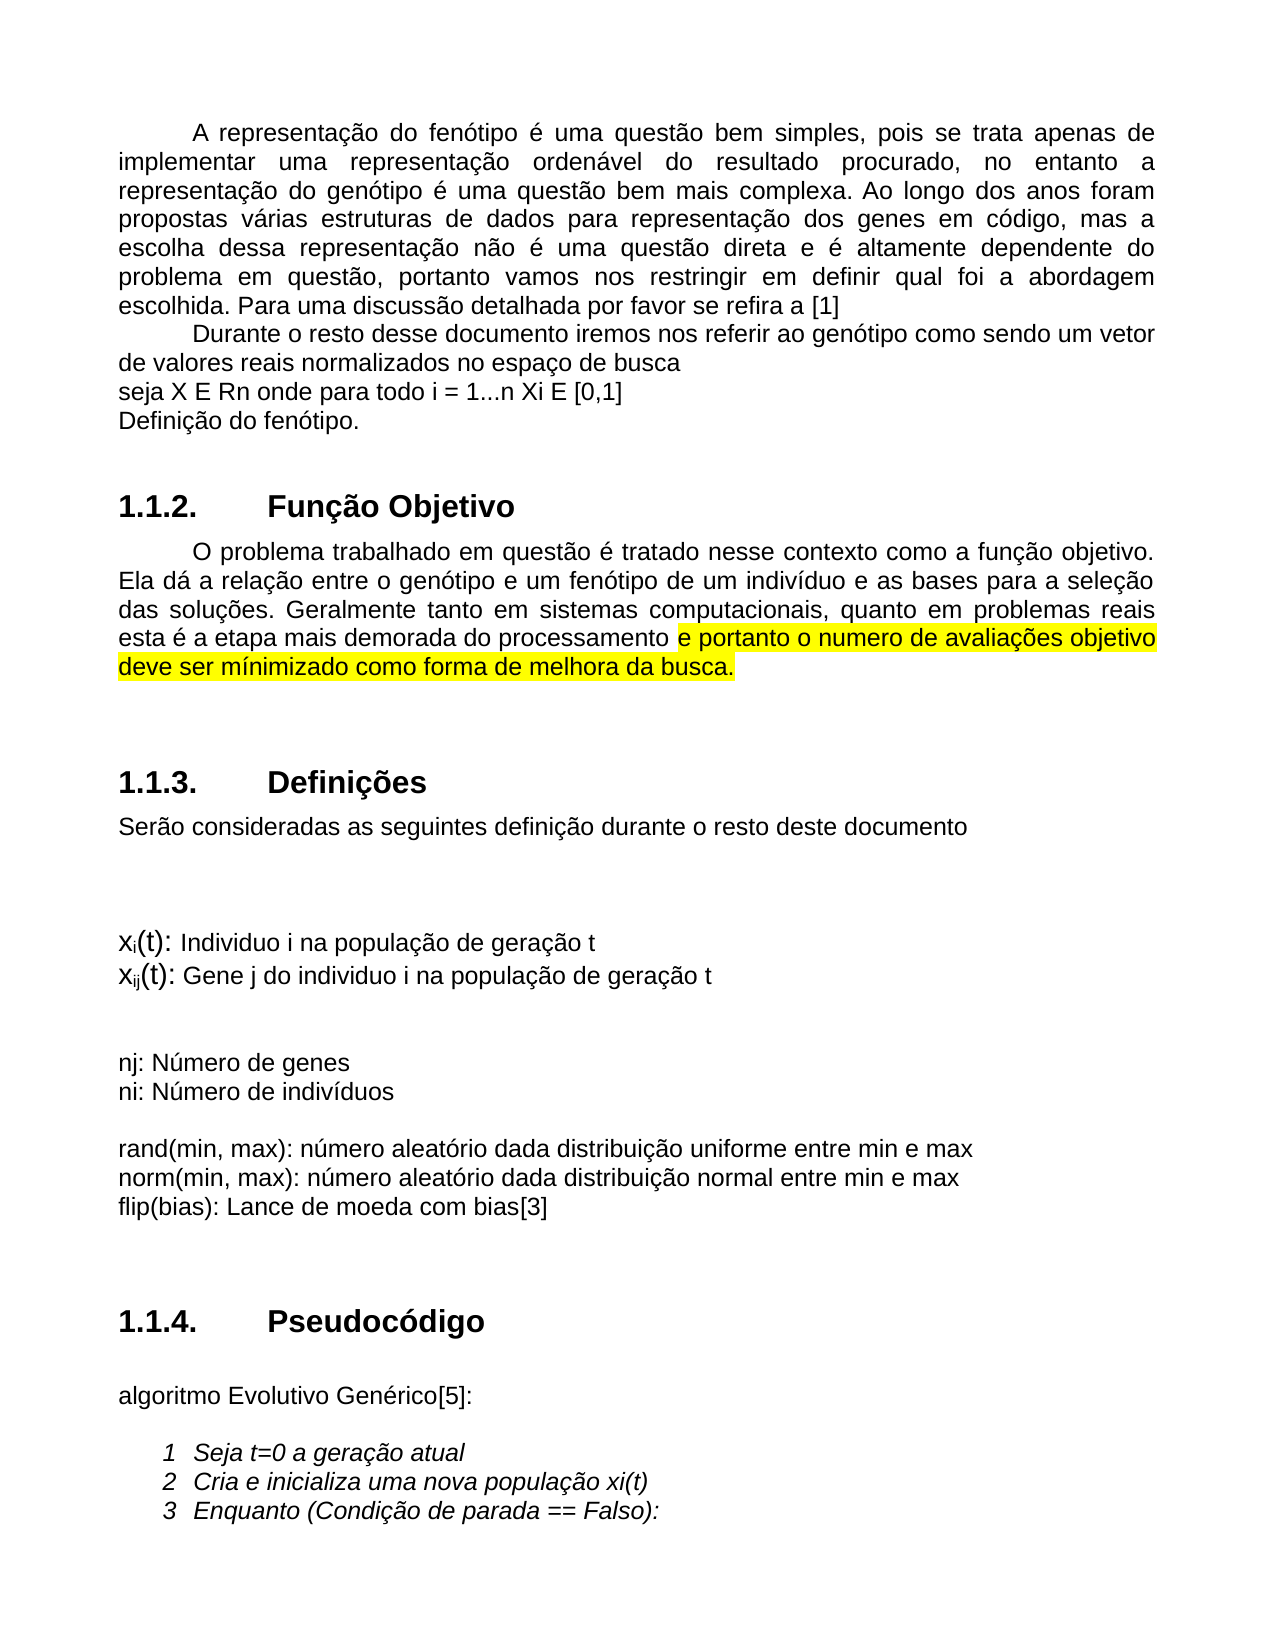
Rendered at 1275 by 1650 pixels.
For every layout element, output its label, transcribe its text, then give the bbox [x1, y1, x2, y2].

subtitle Função Objetivo [118, 488, 1157, 524]
text flip(bias): Lance de moeda com bias[3]⁠ [118, 1192, 1157, 1221]
text xij(t): Gene j do individuo i na população de geração t [118, 957, 1157, 991]
text Serão consideradas as seguintes definição durante o resto deste documento [118, 812, 1157, 841]
text Definição do fenótipo. [118, 406, 1157, 434]
list Seja t=0 a geração atual [156, 1438, 1157, 1467]
text algoritmo Evolutivo Genérico[5]⁠: [118, 1381, 1157, 1409]
text norm(min, max): número aleatório dada distribuição normal entre min e max [118, 1163, 1157, 1192]
text Durante o resto desse documento iremos nos referir ao genótipo como sendo um vetor de valores reais normalizados no espaço de busca [118, 319, 1157, 377]
text rand(min, max): número aleatório dada distribuição uniforme entre min e max [118, 1134, 1157, 1163]
text seja X E Rn onde para todo i = 1...n Xi E [0,1] [118, 377, 1157, 406]
list Cria e inicializa uma nova população xi(t) [156, 1467, 1157, 1496]
text O problema trabalhado em questão é tratado nesse contexto como a função objetivo. Ela dá a relação entre o genótipo e um fenótipo de um indivíduo e as bases para a seleção das soluções. Geralmente tanto em sistemas computacionais, quanto em problemas reais esta é a etapa mais demorada do processamento e portanto o numero de avaliações objetivo deve ser mínimizado como forma de melhora da busca. [118, 537, 1157, 681]
list Enquanto (Condição de parada == Falso): [156, 1496, 1157, 1524]
subtitle Definições [118, 763, 1157, 800]
text nj: Número de genes [118, 1048, 1157, 1077]
text ni: Número de indivíduos [118, 1077, 1157, 1106]
subtitle Pseudocódigo [118, 1303, 1157, 1339]
text A representação do fenótipo é uma questão bem simples, pois se trata apenas de implementar uma representação ordenável do resultado procurado, no entanto a representação do genótipo é uma questão bem mais complexa. Ao longo dos anos foram propostas várias estruturas de dados para representação dos genes em código, mas a escolha dessa representação não é uma questão direta e é altamente dependente do problema em questão, portanto vamos nos restringir em definir qual foi a abordagem escolhida. Para uma discussão detalhada por favor se refira a [1]⁠ [118, 118, 1157, 319]
text xi(t): Individuo i na população de geração t [118, 923, 1157, 957]
